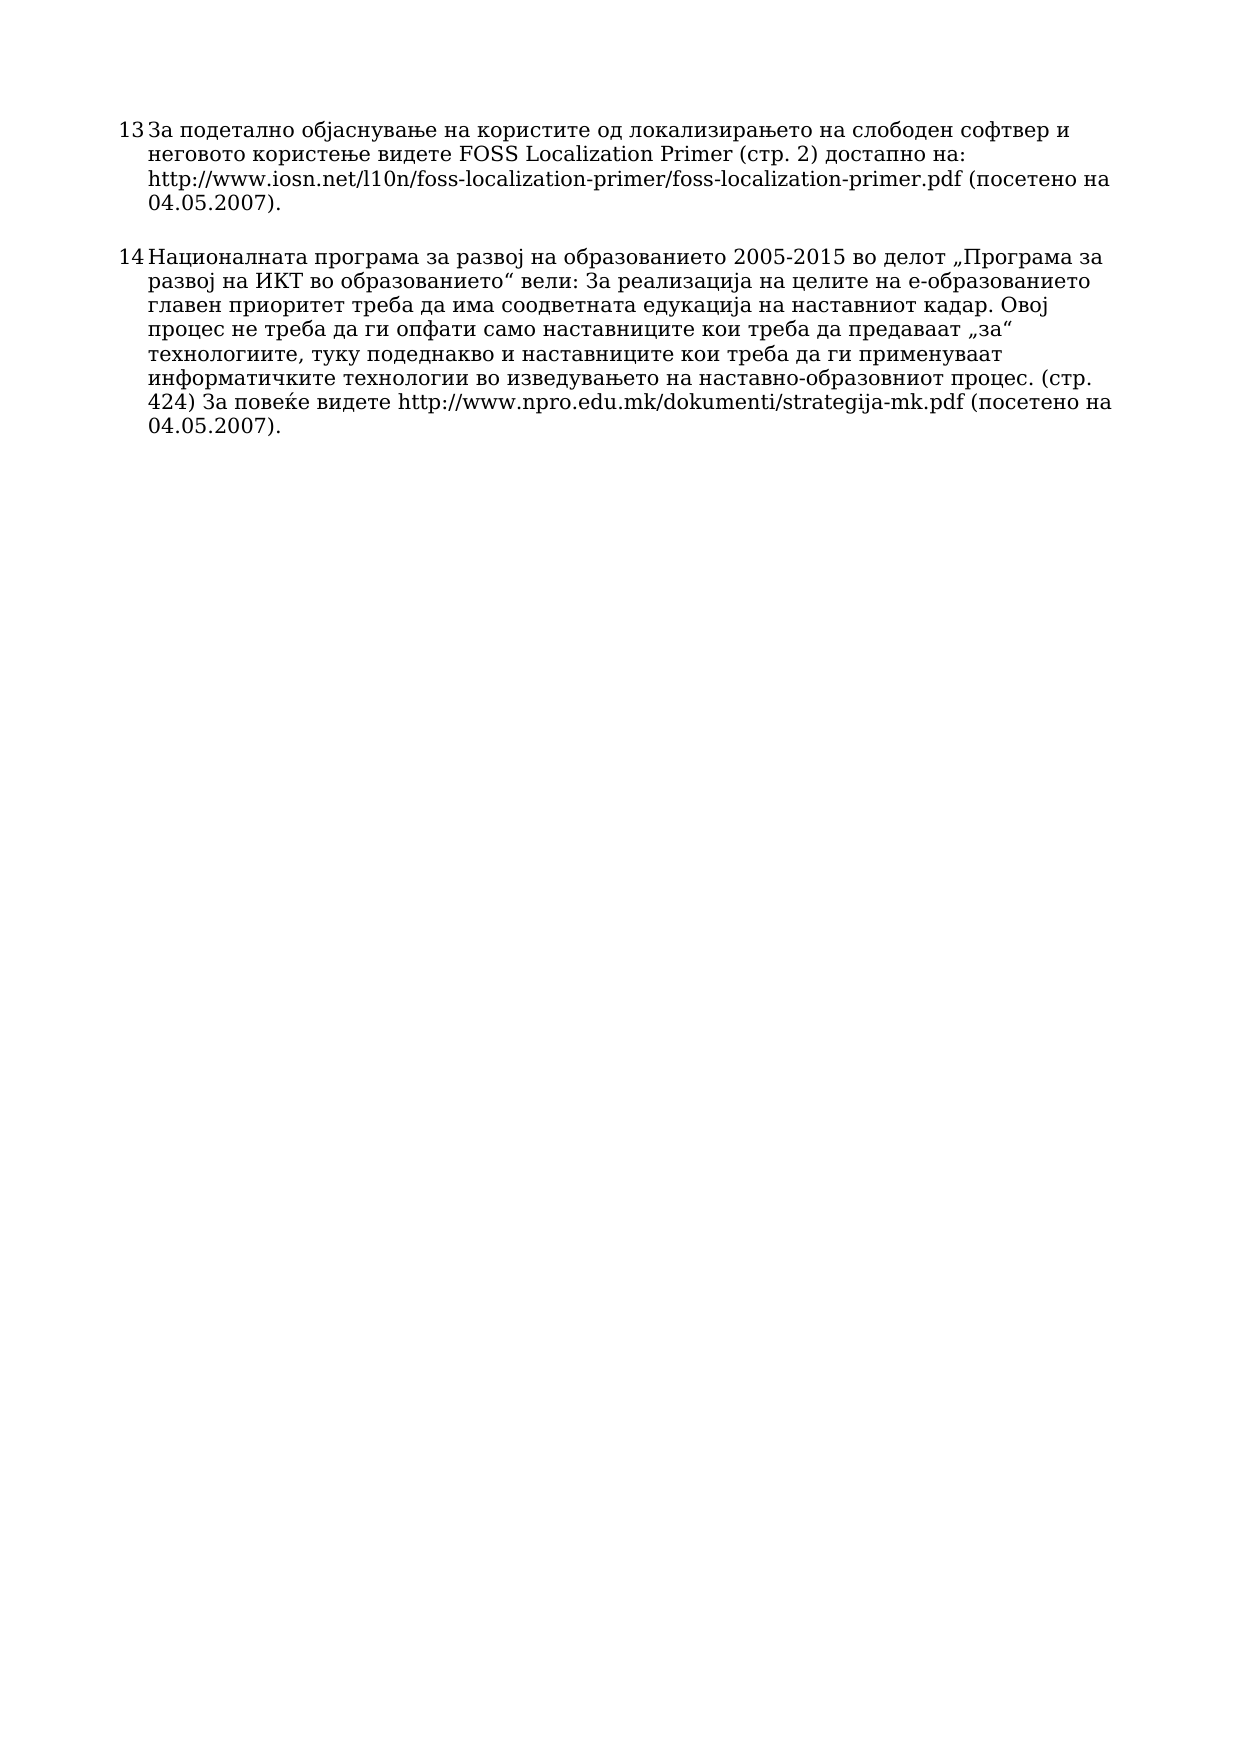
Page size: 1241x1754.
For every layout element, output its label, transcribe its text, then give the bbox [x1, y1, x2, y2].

text Националната програма за развој на образованието 2005-2015 во делот „Програма за развој на ИКТ во образованието“ вели: За реализација на целите на е-образованието главен приоритет треба да има соодветната едукација на наставниот кадар. Овој процес не треба да ги опфати само наставниците кои треба да предаваат „за“ технологиите, туку подеднакво и наставниците кои треба да ги применуваат информатичките технологии во изведувањето на наставно-образовниот процес. (стр. 424) За повеќе видете http://www.npro.edu.mk/dokumenti/strategija-mk.pdf (посетено на 04.05.2007). [118, 245, 1122, 439]
text За подетално објаснување на користите од локализирањето на слободен софтвер и неговото користење видете FOSS Localization Primer (стр. 2) достапно на: http://www.iosn.net/l10n/foss-localization-primer/foss-localization-primer.pdf (посетено на 04.05.2007). [118, 118, 1122, 215]
